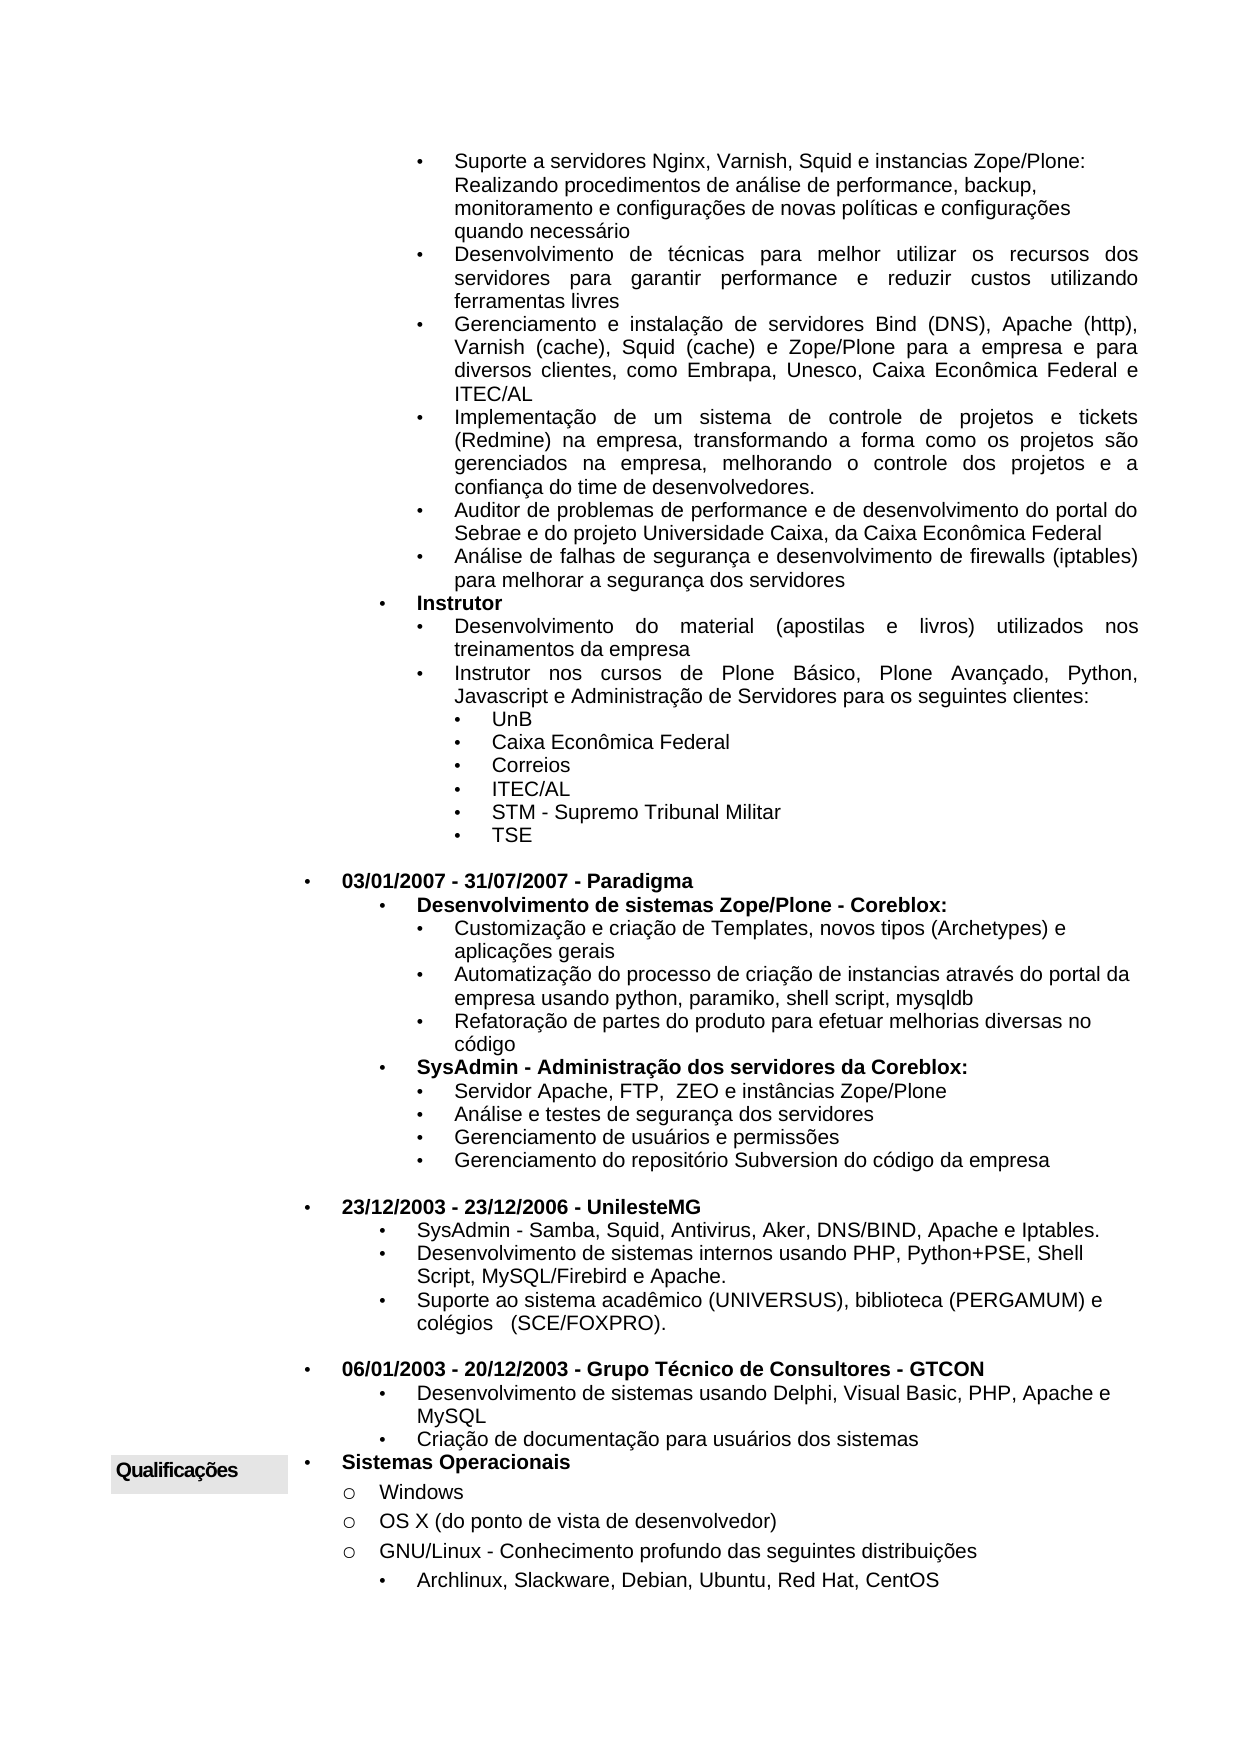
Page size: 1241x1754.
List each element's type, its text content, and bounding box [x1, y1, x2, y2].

table_cell Sistemas Operacionais Windows OS X (do ponto de vista de desenvolvedor) GNU/Linux - Conhecimento profundo das seguintes distribuições Archlinux, Slackware, Debian, Ubuntu, Red Hat, CentOS Servidores Experiência com os seguintes serviços e servidores: Apache, lighttpd, Nginx/Tengine SAMBA Squid/Varnish 2/3(Cache e Servidores de Proxy Reverso) Bind (DNS) Haproxy, Pound (Balanceadores de Carga) Unicorn (Rails) e Gunicorn (Python) Linguagens e Plataformas: Python Django, Web2Py, Bottle, Flask, Zope/Plone PyQt (Python+Qt) e PyGtk (Python+GTK) Ruby Ruby on Rails (básico) PHP Wordpress como um CMS/Framework Drupal 6 e 7 Silex / Laravel Shell Script Meteor.js Node.js (Express, Socket.io) (básico) C++, Java e Go (básico) Desenvolvimento Frontend CSS / CSS3 XHTML / HTML 5 Javascript Jquery Bancos de Dados Relacionais: MySQL, PostgreSQL, Firebird NoSQL: MongoDB, Redis Sistemas de controle de versão Subversion, CVS, Git, Mercurial, Bazaar Outras qualificações Gerenciamento e Desenvolvimento de projetos ágeis utilizando Scrum, XP e FDD Deploy e integração contínua utilizando Travis, Heroku e Sentry [297, 1451, 1139, 1604]
table_cell 13/01/2014 – atual – Dataprev Assessor Coordenação dos esforços relacionados a Usabilidade e Acessibilidade das aplicações desenvolvidas pela empresa Apoio às diretorias de Desenvolvimento de Software e Infraestrutura 23/09/2013 – 20/12/2013 – Capgemini/Caixa Infraestrutura Integrante do time que mantém os servidores linux e solaris utilizados pela Caixa Econômica Federal Análise e atendimento de incidentes reportados por outros times (baixa plataforma, plataforma intermediária (Unix) e alta plataforma (Mainframes) Implantação do Puppet para provisionamento dos servidores da CEPTIBR21 (Servidores RHEL6, CentOS 6, Windows) Criação e suporte de máquinas virtuais utilizando Vmware Suporte a aplicações Java/Jboss EAP 6 e bancos de dados Oracle Desenvolvedor Suporte e verificação de problemas em aplicações Zope e Plone Patches para o projeto The Foreman 08/07/2013 – 01/09/2013 – T Dispatch Infraestrutura Instalação, configuração de servidores Nginx e Varnish - definição de políticas de cache, balanceamento de carga e replicação. Gerência dos servidores da empresa na Amazon (AWS) Automatização das rotinas de deploy utilizando Fabric e Shell Scrips Análise de performance e problemas com MongoDB Desenvolvedor Desenvolvimento de novas funcionalidades para a base de código (Python, London (framework próprio baseado em Django, MongoDB e Redis) Refatoração do código existente visando manutenabilidade do código e performance 14/11/2011 - 03/07/2013 - EBC (Empresa Brasil de Comunicação) Gerente de Soluções Tecnológicas Gerência de um time de 25 profissionais, incluindo: Desenvolvedores Backend Desenvolvedores Frontend Analistas de Negócio Scrum Masters Product Owners Responsável pelo gerenciamento de projetos Web e Corporativos usando as seguintes tecnologias: HTML 5 e CSS 3 Java: J2EE, Hibernate, Seam, Jboss PHP: Wordpress, Drupal, Zend Framework Python: Django, Mezzanine, Bottle Ruby: Rails, Sinatra Node.js Scala Delphi e Visual Basic PostgreSQL e MySQL Definição e implementação de metodologia de desenvolvimento e gerência de projetos Melhoria de vários processos de desenvolvimento, desde o modo que o time se organizava para desenvolver os projetos até o modo que o código fonte era organizado Responsável pelos relatórios para as gerências imediatas, para ajudá-los a decidir as prioridades da área Responsável pela mediação de conflitos do time e por fazê-los entender os problemas e restrições que projetos para o governo possuem e como podemos entregar mais valor mesmo com as restrições Infraestrutura Como a equipe de infrastrutura era pequena, os ajudávamos frequentemente a resolver problemas de performance, segurança e escalabilidade Um dos responsáveis por administrar a conta de CDN da Akamai, criando novas políticas e verificando problemas Implementação e suporte de servidores Nginx (balanceamento de carga, autorização, cache) e Varnish (cache) para aumentar a disponibilidade e performance dos servidores backend (PHP, Drupal, Zope/Plone, Django, Ruby on Rails). Developers Implementação de metodologias e processos ágeis - Scrum and XP Auxílio aos desenvolvedores para definição da melhor tecnologia para os projetos Arquitetura de Software para alguns projetos maiores, como o projeto de eleições. (Feito em Scala, Node.js, Backbone e Ruby on Rails) Desenvolvedor em projetos menores em Python e Django para resolver algumas necessidades pontuais do departamento 26/06/2009 - 14/11/2011 - Dataprev Desenvolvimento de portais e sistemas em Zope/Plone, Django (Python) e Wordpress/Drupal (PHP) Portal da Dataprev (Wordpress) e a intranet da empresa (Drupal), além de sistemas internos e pontuais para auxiliar a gerência da empresa Auxílio às equipes de desenvolvimento em relação a boas práticas de desenvolvimento e codificação em Python Atualização do portal da Inclusão Digital (Zope/Plone) de Plone 2.5 para Plone3 Desenvolvimento e melhoria dos sistemas da SID - Secretaria de Inclusão Digital utilizando (Django e Python) Responsável pelos servidores do projeto SIATC para garantir performance e confiabilidade 13/08/2007 - 23/06/2009 - ThreePointsWeb/Liberiun Desenvolvedor Desenvolvimento de grandes portais em Zope/Plone Líder da equipe de desenvolvimento preparando e ajudando os desenvolvedores iniciantes na plataforma Zope/Plone Desenvolvimento de uma solução para integrar serviço de streaming no Plone Diversos patches para projetos do Plone Collective: PlonePopoll, PloneOntology Infraestrutura Instalação, suporte e configuração de servidores Nginx, Varnish, Pound, Haproxy, Zope/Plone - definição de políticas de cache, balanceamento de carga e replicação. Suporte a servidores Nginx, Varnish, Squid e instancias Zope/Plone: Realizando procedimentos de análise de performance, backup, monitoramento e configurações de novas políticas e configurações quando necessário Desenvolvimento de técnicas para melhor utilizar os recursos dos servidores para garantir performance e reduzir custos utilizando ferramentas livres Gerenciamento e instalação de servidores Bind (DNS), Apache (http), Varnish (cache), Squid (cache) e Zope/Plone para a empresa e para diversos clientes, como Embrapa, Unesco, Caixa Econômica Federal e ITEC/AL Implementação de um sistema de controle de projetos e tickets (Redmine) na empresa, transformando a forma como os projetos são gerenciados na empresa, melhorando o controle dos projetos e a confiança do time de desenvolvedores. Auditor de problemas de performance e de desenvolvimento do portal do Sebrae e do projeto Universidade Caixa, da Caixa Econômica Federal Análise de falhas de segurança e desenvolvimento de firewalls (iptables) para melhorar a segurança dos servidores Instrutor Desenvolvimento do material (apostilas e livros) utilizados nos treinamentos da empresa Instrutor nos cursos de Plone Básico, Plone Avançado, Python, Javascript e Administração de Servidores para os seguintes clientes: UnB Caixa Econômica Federal Correios ITEC/AL STM - Supremo Tribunal Militar TSE 03/01/2007 - 31/07/2007 - Paradigma Desenvolvimento de sistemas Zope/Plone - Coreblox: Customização e criação de Templates, novos tipos (Archetypes) e aplicações gerais Automatização do processo de criação de instancias através do portal da empresa usando python, paramiko, shell script, mysqldb Refatoração de partes do produto para efetuar melhorias diversas no código SysAdmin - Administração dos servidores da Coreblox: Servidor Apache, FTP, ZEO e instâncias Zope/Plone Análise e testes de segurança dos servidores Gerenciamento de usuários e permissões Gerenciamento do repositório Subversion do código da empresa 23/12/2003 - 23/12/2006 - UnilesteMG SysAdmin - Samba, Squid, Antivirus, Aker, DNS/BIND, Apache e Iptables. Desenvolvimento de sistemas internos usando PHP, Python+PSE, Shell Script, MySQL/Firebird e Apache. Suporte ao sistema acadêmico (UNIVERSUS), biblioteca (PERGAMUM) e colégios (SCE/FOXPRO). 06/01/2003 - 20/12/2003 - Grupo Técnico de Consultores - GTCON Desenvolvimento de sistemas usando Delphi, Visual Basic, PHP, Apache e MySQL Criação de documentação para usuários dos sistemas [297, 150, 1139, 1451]
table_cell Qualificações [103, 1451, 297, 1604]
table_cell [103, 150, 297, 1451]
